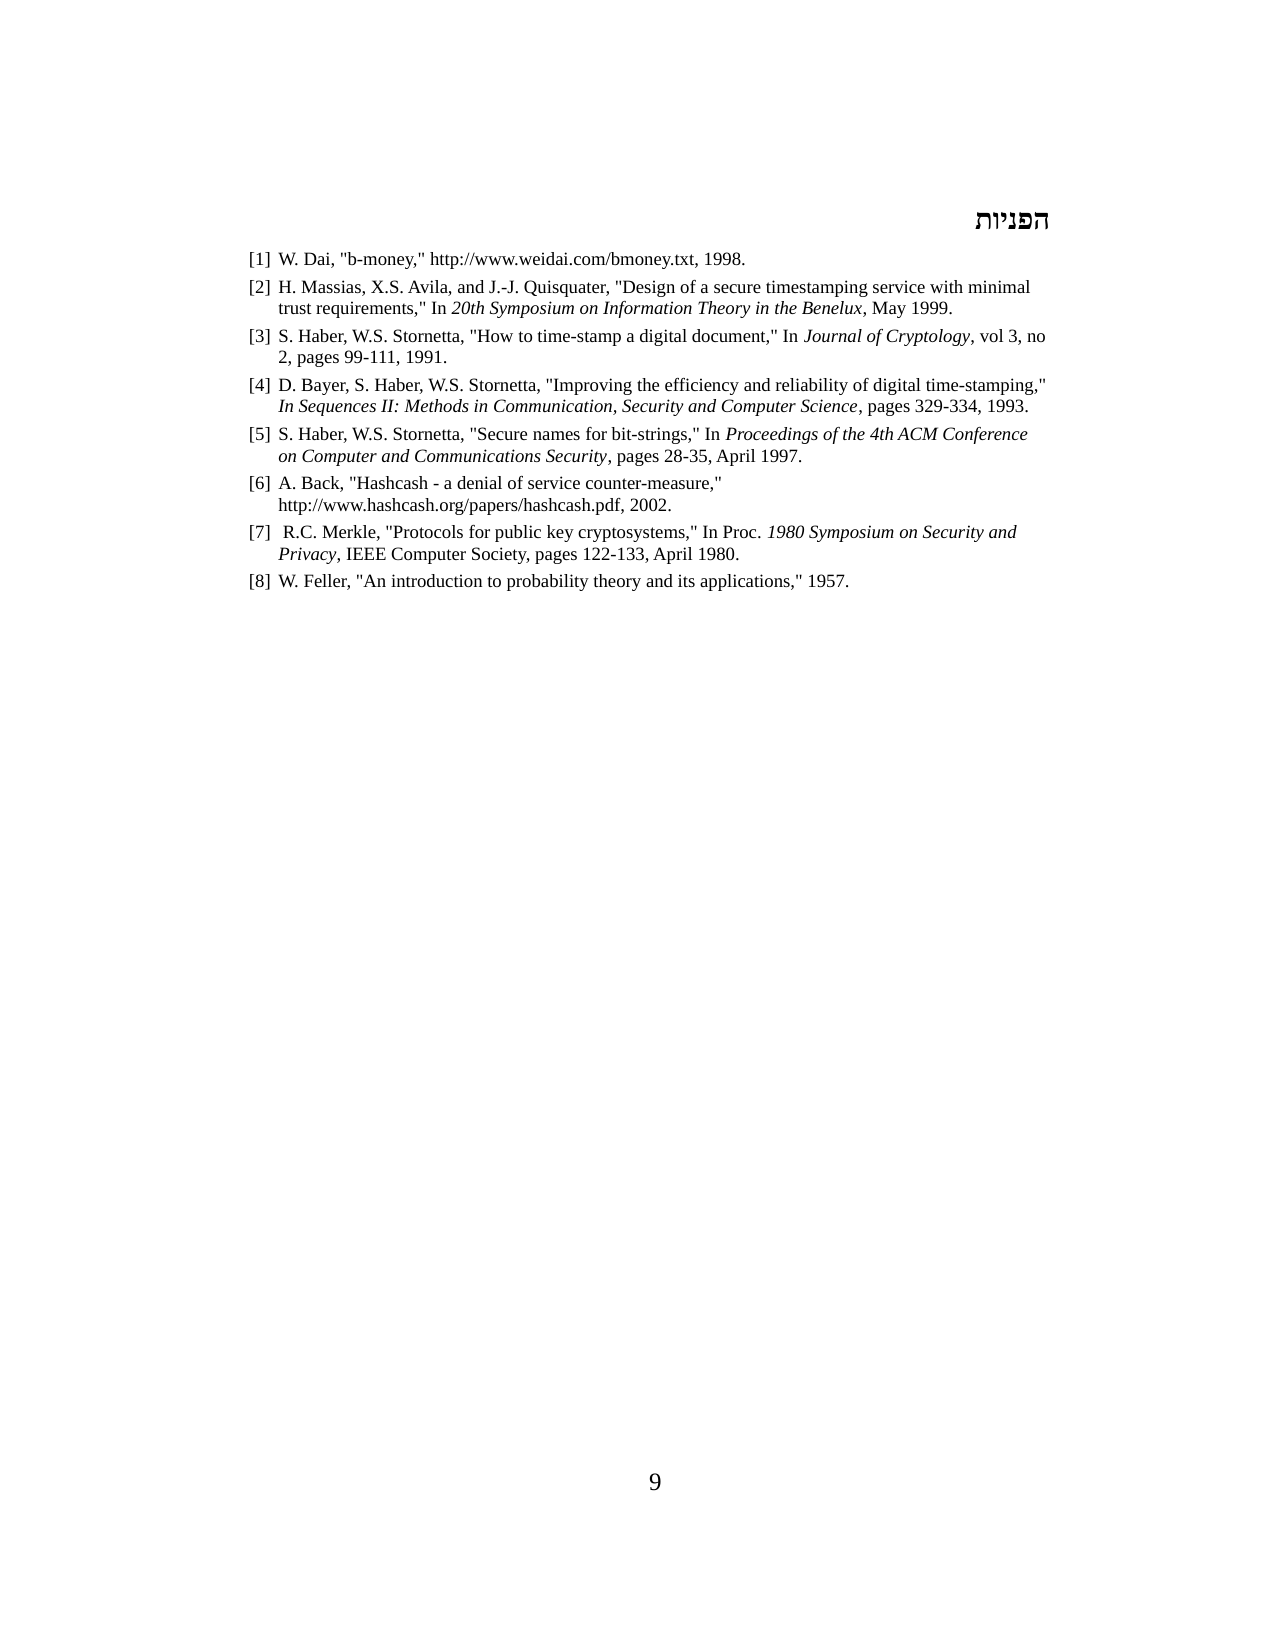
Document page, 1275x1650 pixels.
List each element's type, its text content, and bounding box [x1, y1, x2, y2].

list A. Back, "Hashcash - a denial of service counter-measure," http://www.hashcash.org/papers/hashcash.pdf, 2002. [249, 472, 1050, 515]
list R.C. Merkle, "Protocols for public key cryptosystems," In Proc. 1980 Symposium on Security and Privacy, IEEE Computer Society, pages 122-133, April 1980. [249, 521, 1050, 564]
subtitle הפניות [225, 202, 1050, 236]
list S. Haber, W.S. Stornetta, "How to time-stamp a digital document," In Journal of Cryptology, vol 3, no 2, pages 99-111, 1991. [249, 325, 1050, 368]
list S. Haber, W.S. Stornetta, "Secure names for bit-strings," In Proceedings of the 4th ACM Conference on Computer and Communications Security, pages 28-35, April 1997. [249, 423, 1050, 466]
list D. Bayer, S. Haber, W.S. Stornetta, "Improving the efficiency and reliability of digital time-stamping," In Sequences II: Methods in Communication, Security and Computer Science, pages 329-334, 1993. [249, 374, 1050, 417]
list W. Feller, "An introduction to probability theory and its applications," 1957. [249, 570, 1050, 592]
list H. Massias, X.S. Avila, and J.-J. Quisquater, "Design of a secure timestamping service with minimal trust requirements," In 20th Symposium on Information Theory in the Benelux, May 1999. [249, 276, 1050, 319]
list W. Dai, "b-money," http://www.weidai.com/bmoney.txt, 1998. [249, 248, 1050, 270]
